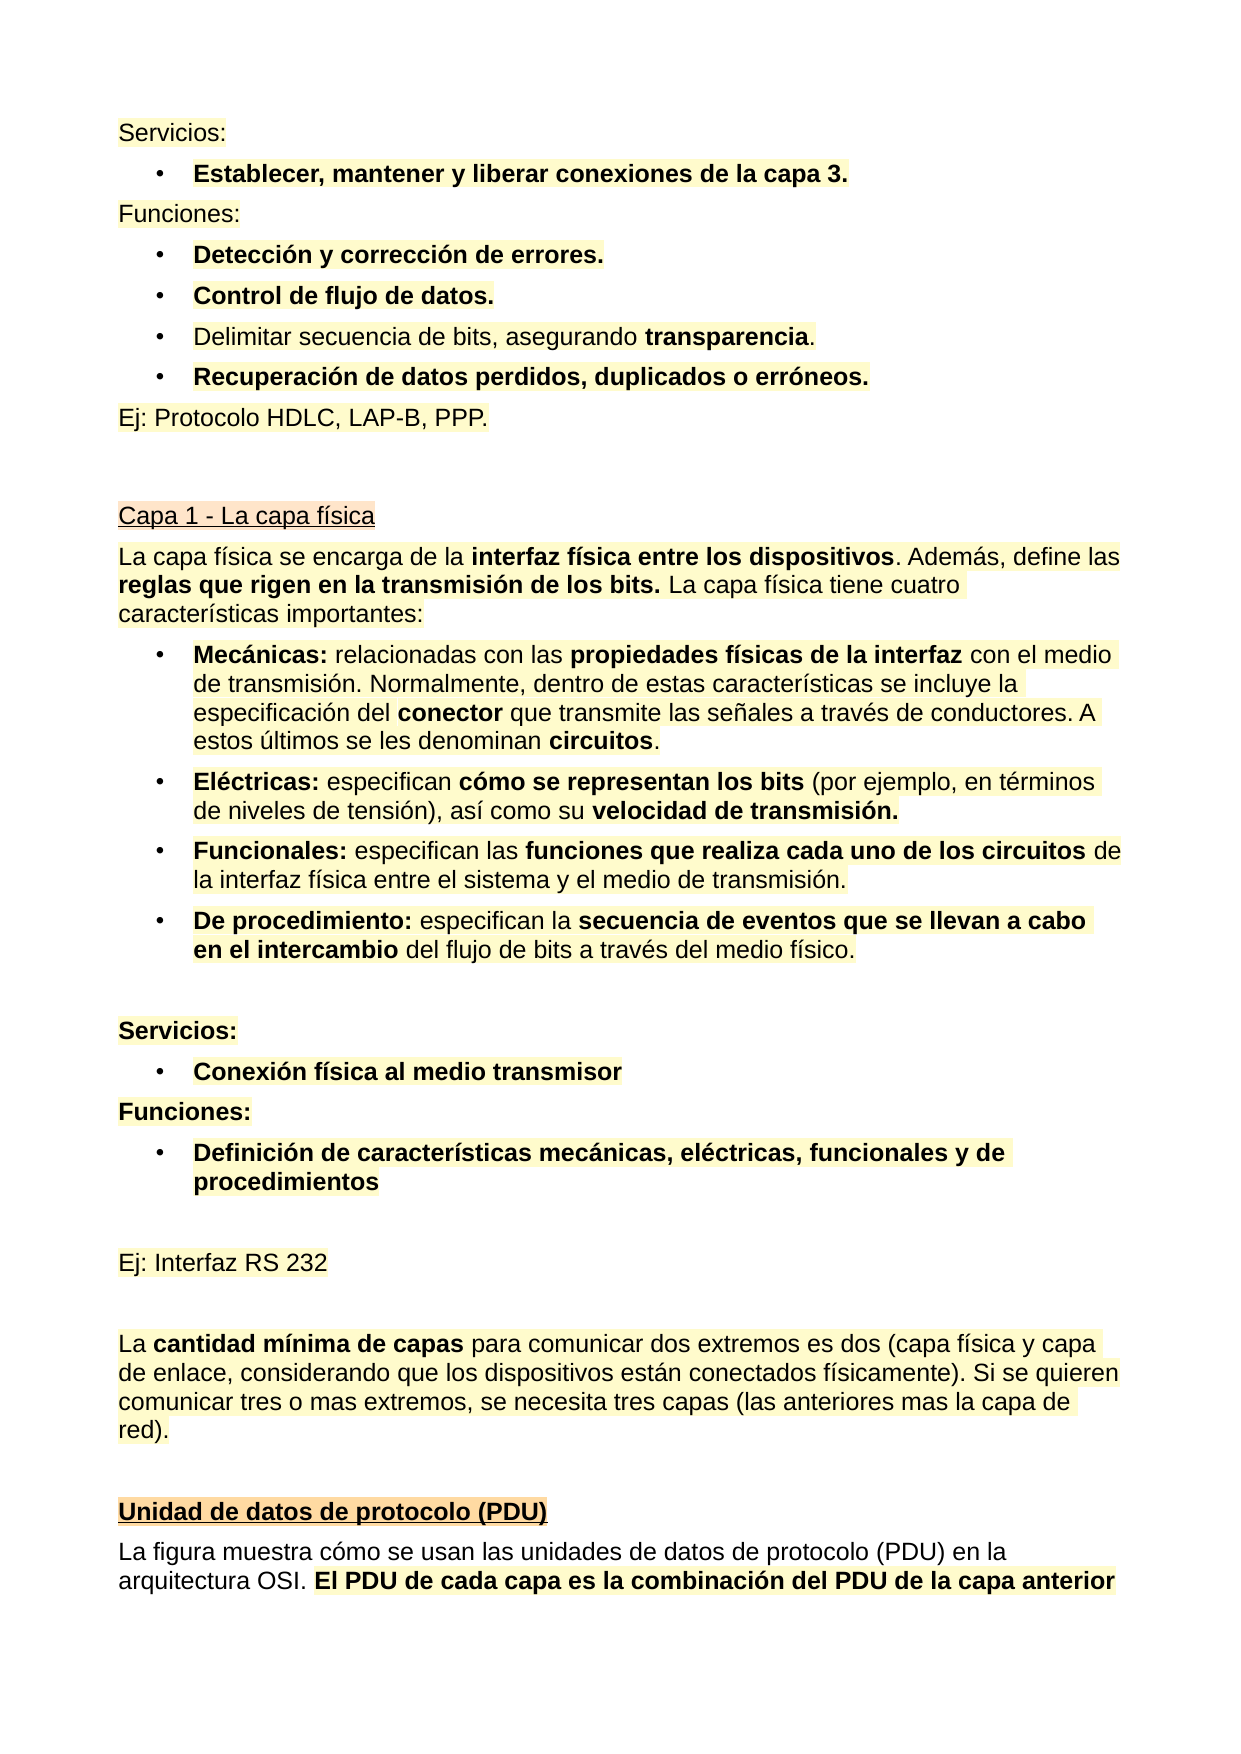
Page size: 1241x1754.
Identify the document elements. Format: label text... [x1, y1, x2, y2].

text Unidad de datos de protocolo (PDU) [118, 1497, 1122, 1526]
list Delimitar secuencia de bits, asegurando transparencia. [156, 322, 1122, 350]
text Ej: Protocolo HDLC, LAP-B, PPP. [118, 403, 1122, 432]
list Detección y corrección de errores. [156, 240, 1122, 269]
text Servicios: [118, 1016, 1122, 1045]
text La figura muestra cómo se usan las unidades de datos de protocolo (PDU) en la arquitectura OSI. El PDU de cada capa es la combinación del PDU de la capa anterior [118, 1537, 1122, 1595]
list Definición de características mecánicas, eléctricas, funcionales y de procedimientos [156, 1138, 1122, 1196]
list De procedimiento: especifican la secuencia de eventos que se llevan a cabo en el intercambio del flujo de bits a través del medio físico. [156, 906, 1122, 963]
list Mecánicas: relacionadas con las propiedades físicas de la interfaz con el medio de transmisión. Normalmente, dentro de estas características se incluye la especificación del conector que transmite las señales a través de conductores. A estos últimos se les denominan circuitos. [156, 640, 1122, 755]
text Funciones: [118, 199, 1122, 228]
list Control de flujo de datos. [156, 281, 1122, 310]
text Funciones: [118, 1097, 1122, 1126]
list Eléctricas: especifican cómo se representan los bits (por ejemplo, en términos de niveles de tensión), así como su velocidad de transmisión. [156, 767, 1122, 824]
text La capa física se encarga de la interfaz física entre los dispositivos. Además, define las reglas que rigen en la transmisión de los bits. La capa física tiene cuatro características importantes: [118, 542, 1122, 628]
list Funcionales: especifican las funciones que realiza cada uno de los circuitos de la interfaz física entre el sistema y el medio de transmisión. [156, 836, 1122, 894]
list Establecer, mantener y liberar conexiones de la capa 3. [156, 159, 1122, 188]
text La cantidad mínima de capas para comunicar dos extremos es dos (capa física y capa de enlace, considerando que los dispositivos están conectados físicamente). Si se quieren comunicar tres o mas extremos, se necesita tres capas (las anteriores mas la capa de red). [118, 1329, 1122, 1444]
text Capa 1 - La capa física [118, 501, 1122, 530]
text Ej: Interfaz RS 232 [118, 1248, 1122, 1277]
text Servicios: [118, 118, 1122, 147]
list Recuperación de datos perdidos, duplicados o erróneos. [156, 362, 1122, 391]
list Conexión física al medio transmisor [156, 1057, 1122, 1085]
